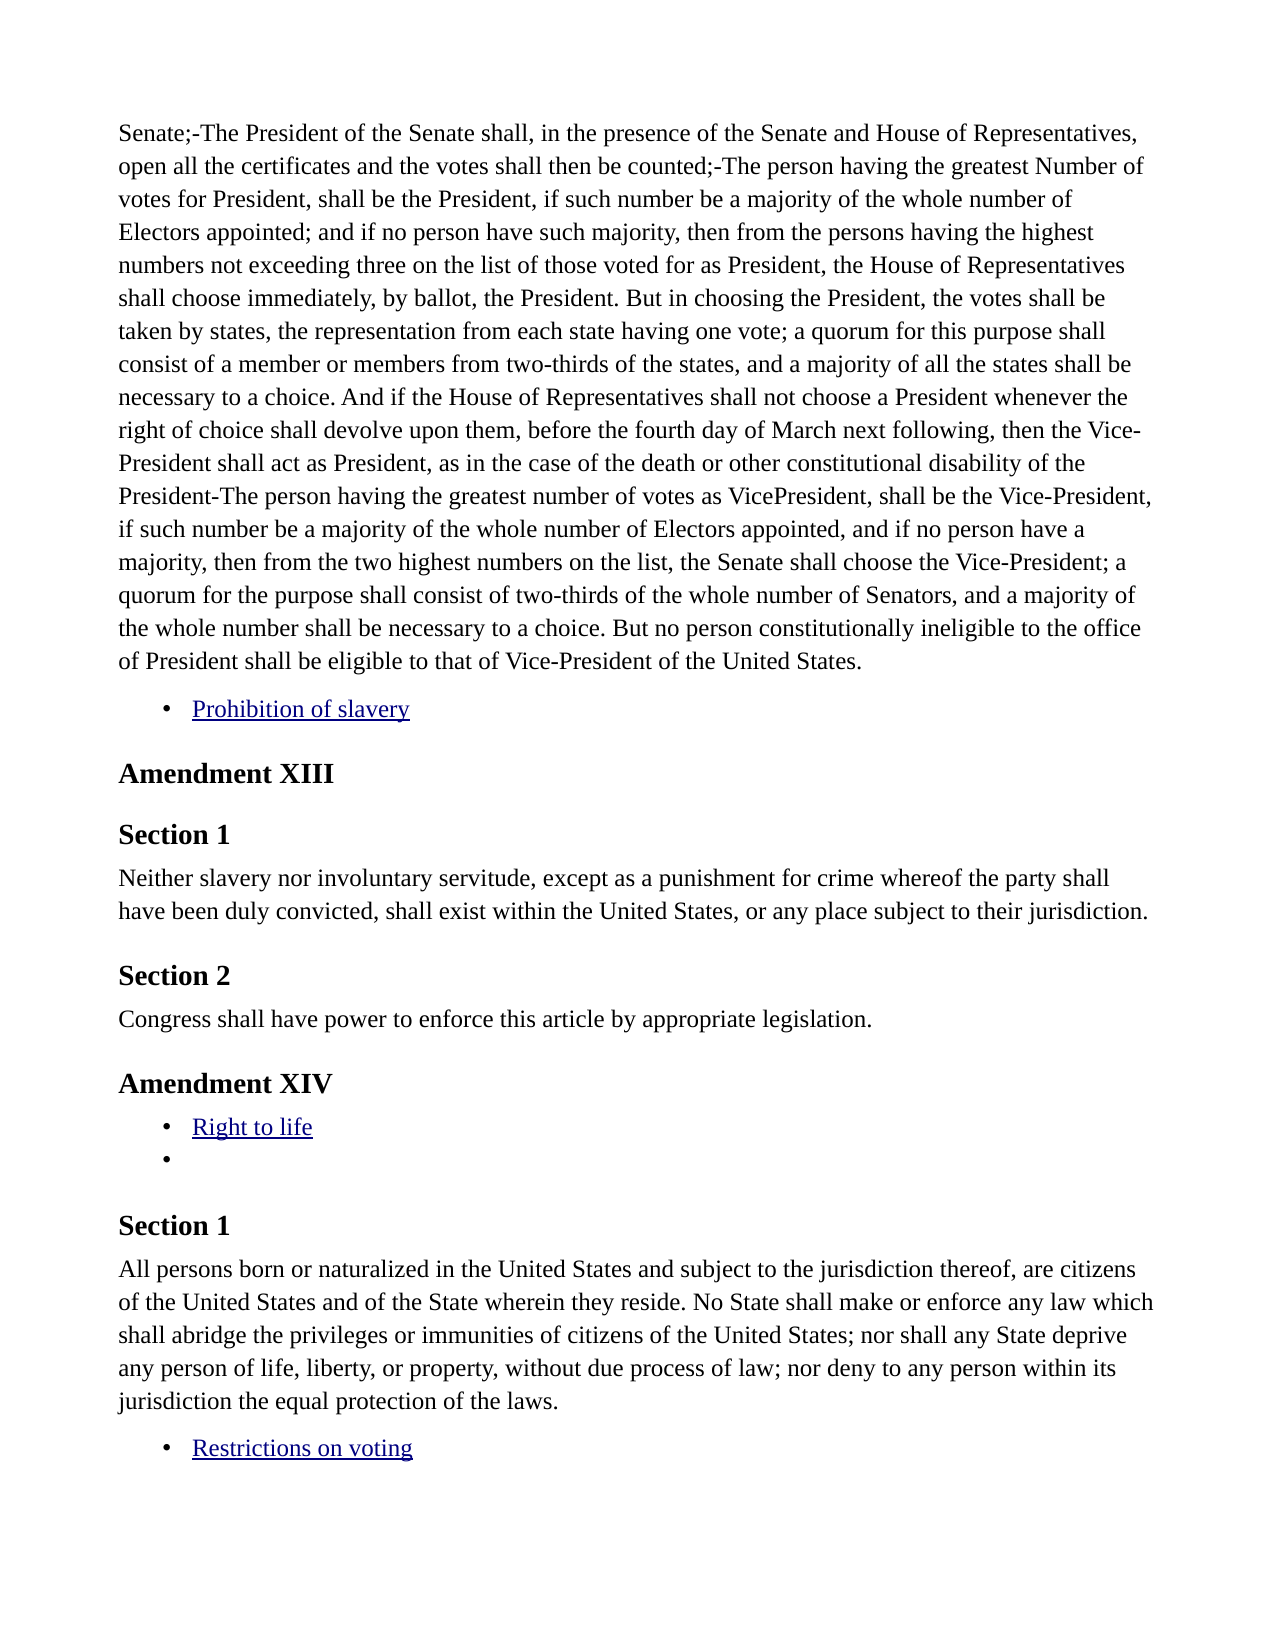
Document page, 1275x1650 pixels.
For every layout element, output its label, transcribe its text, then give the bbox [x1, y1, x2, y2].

subtitle Amendment XIII [118, 756, 1157, 790]
text Congress shall have power to enforce this article by appropriate legislation. [118, 1004, 1157, 1033]
subtitle Section 1 [118, 817, 1157, 850]
subtitle Section 1 [118, 1208, 1157, 1241]
text Neither slavery nor involuntary servitude, except as a punishment for crime whereof the party shall have been duly convicted, shall exist within the United States, or any place subject to their jurisdiction. [118, 863, 1157, 925]
list Prohibition of slavery [162, 694, 1157, 723]
subtitle Section 2 [118, 958, 1157, 992]
text All persons born or naturalized in the United States and subject to the jurisdiction thereof, are citizens of the United States and of the State wherein they reside. No State shall make or enforce any law which shall abridge the privileges or immunities of citizens of the United States; nor shall any State deprive any person of life, liberty, or property, without due process of law; nor deny to any person within its jurisdiction the equal protection of the laws. [118, 1254, 1157, 1414]
subtitle Amendment XIV [118, 1066, 1157, 1100]
list Restrictions on voting [162, 1433, 1157, 1462]
list Right to life [162, 1112, 1157, 1141]
text Senate;-The President of the Senate shall, in the presence of the Senate and House of Representatives, open all the certificates and the votes shall then be counted;-The person having the greatest Number of votes for President, shall be the President, if such number be a majority of the whole number of Electors appointed; and if no person have such majority, then from the persons having the highest numbers not exceeding three on the list of those voted for as President, the House of Representatives shall choose immediately, by ballot, the President. But in choosing the President, the votes shall be taken by states, the representation from each state having one vote; a quorum for this purpose shall consist of a member or members from two-thirds of the states, and a majority of all the states shall be necessary to a choice. And if the House of Representatives shall not choose a President whenever the right of choice shall devolve upon them, before the fourth day of March next following, then the Vice-President shall act as President, as in the case of the death or other constitutional disability of the President-The person having the greatest number of votes as VicePresident, shall be the Vice-President, if such number be a majority of the whole number of Electors appointed, and if no person have a majority, then from the two highest numbers on the list, the Senate shall choose the Vice-President; a quorum for the purpose shall consist of two-thirds of the whole number of Senators, and a majority of the whole number shall be necessary to a choice. But no person constitutionally ineligible to the office of President shall be eligible to that of Vice-President of the United States. [118, 118, 1157, 675]
